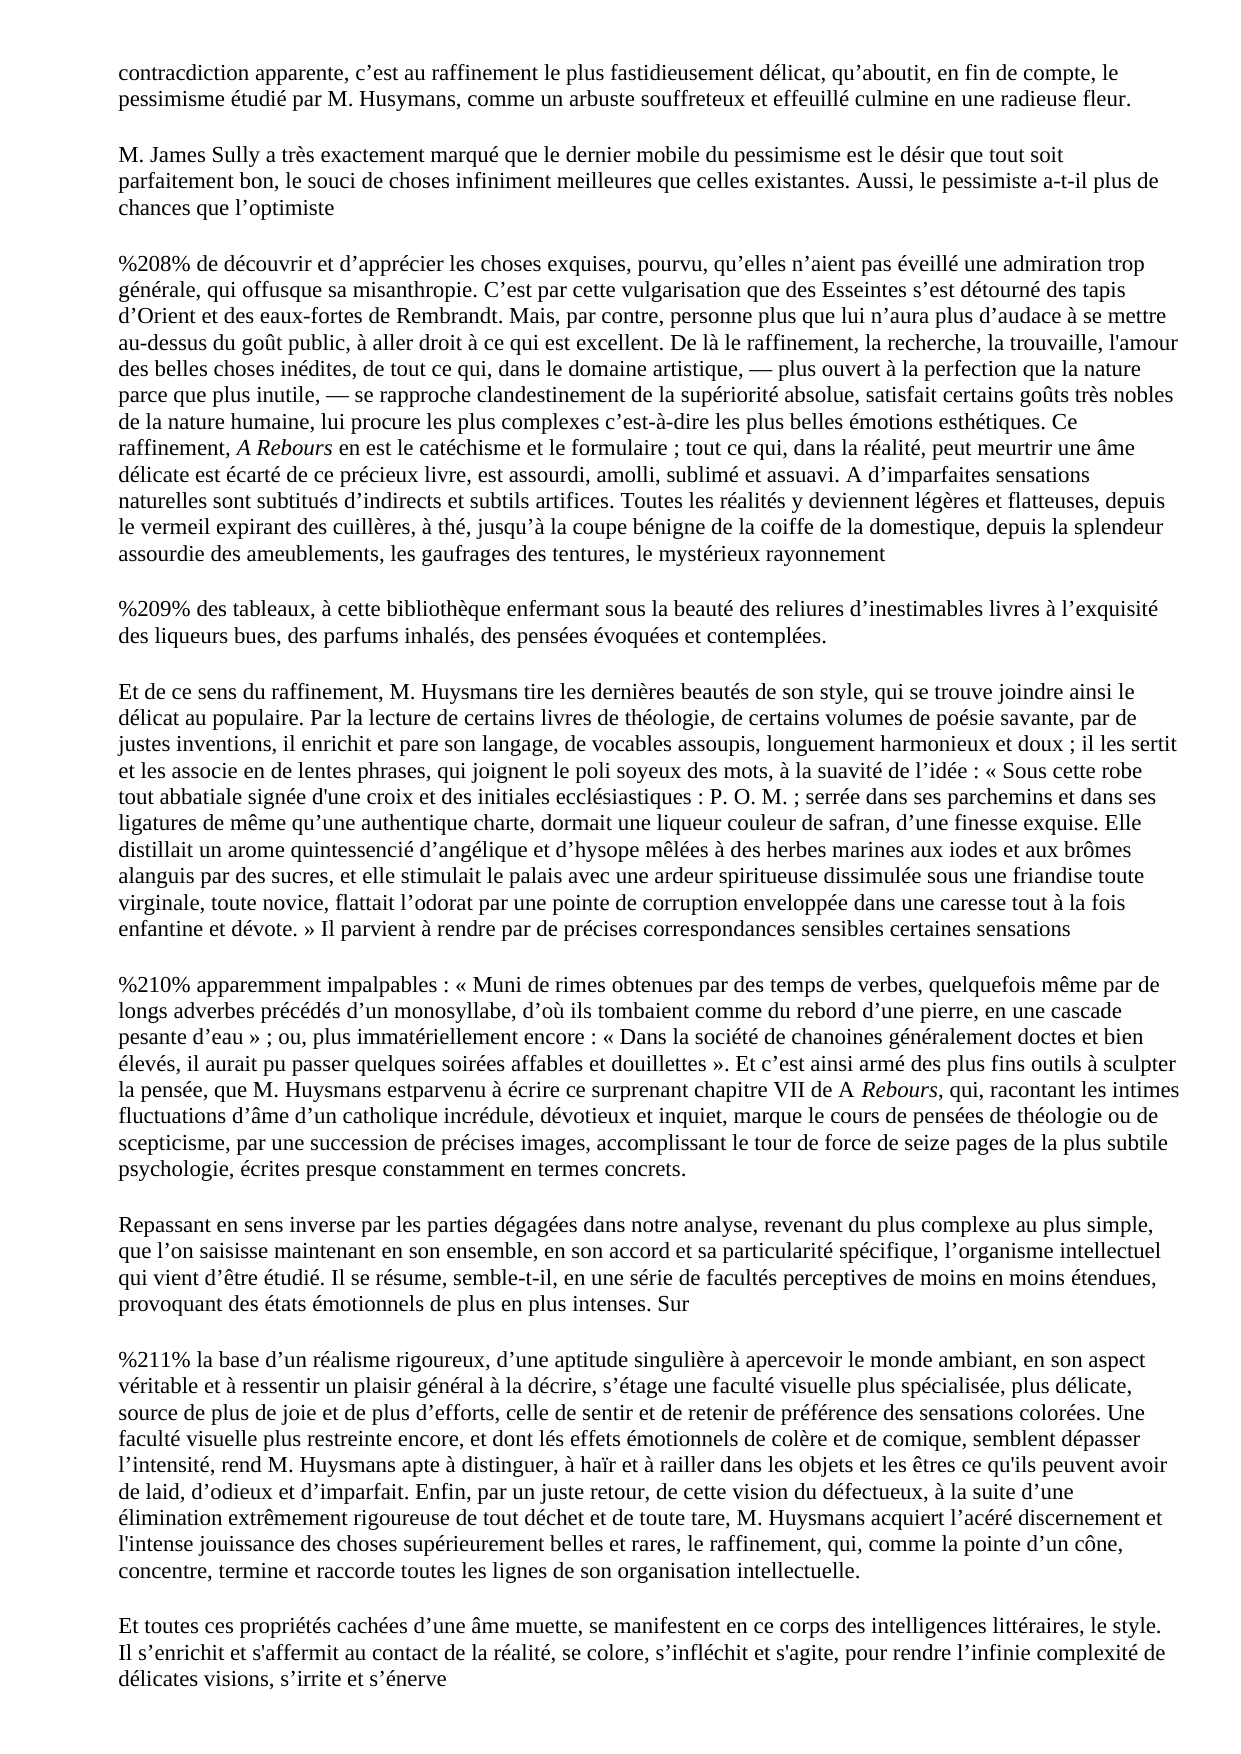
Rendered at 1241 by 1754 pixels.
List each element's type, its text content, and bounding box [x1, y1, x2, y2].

text Et de ce sens du raffinement, M. Huysmans tire les dernières beautés de son style, qui se trouve joindre ainsi le délicat au populaire. Par la lecture de certains livres de théologie, de certains volumes de poésie savante, par de justes inventions, il enrichit et pare son langage, de vocables assoupis, longuement harmonieux et doux ; il les sertit et les associe en de lentes phrases, qui joignent le poli soyeux des mots, à la suavité de l’idée : « Sous cette robe tout abbatiale signée d'une croix et des initiales ecclésiastiques : P. O. M. ; serrée dans ses parchemins et dans ses ligatures de même qu’une authentique charte, dormait une liqueur couleur de safran, d’une finesse exquise. Elle distillait un arome quintessencié d’angélique et d’hysope mêlées à des herbes marines aux iodes et aux brômes alanguis par des sucres, et elle stimulait le palais avec une ardeur spiritueuse dissimulée sous une friandise toute virginale, toute novice, flattait l’odorat par une pointe de corruption enveloppée dans une caresse tout à la fois enfantine et dévote. » Il parvient à rendre par de précises correspondances sensibles certaines sensations [118, 678, 1181, 941]
text M. James Sully a très exactement marqué que le dernier mobile du pessimisme est le désir que tout soit parfaitement bon, le souci de choses infiniment meilleures que celles existantes. Aussi, le pessimiste a-t-il plus de chances que l’optimiste [118, 141, 1181, 220]
text %211% la base d’un réalisme rigoureux, d’une aptitude singulière à apercevoir le monde ambiant, en son aspect véritable et à ressentir un plaisir général à la décrire, s’étage une faculté visuelle plus spécialisée, plus délicate, source de plus de joie et de plus d’efforts, celle de sentir et de retenir de préférence des sensations colorées. Une faculté visuelle plus restreinte encore, et dont lés effets émotionnels de colère et de comique, semblent dépasser l’intensité, rend M. Huysmans apte à distinguer, à haïr et à railler dans les objets et les êtres ce qu'ils peuvent avoir de laid, d’odieux et d’imparfait. Enfin, par un juste retour, de cette vision du défectueux, à la suite d’une élimination extrêmement rigoureuse de tout déchet et de toute tare, M. Huysmans acquiert l’acéré discernement et l'intense jouissance des choses supérieurement belles et rares, le raffinement, qui, comme la pointe d’un cône, concentre, termine et raccorde toutes les lignes de son organisation intellectuelle. [118, 1346, 1181, 1583]
text Et toutes ces propriétés cachées d’une âme muette, se manifestent en ce corps des intelligences littéraires, le style. Il s’enrichit et s'affermit au contact de la réalité, se colore, s’infléchit et s'agite, pour rendre l’infinie complexité de délicates visions, s’irrite et s’énerve [118, 1613, 1181, 1692]
text contracdiction apparente, c’est au raffinement le plus fastidieusement délicat, qu’aboutit, en fin de compte, le pessimisme étudié par M. Husymans, comme un arbuste souffreteux et effeuillé culmine en une radieuse fleur. [118, 59, 1181, 112]
text %209% des tableaux, à cette bibliothèque enfermant sous la beauté des reliures d’inestimables livres à l’exquisité des liqueurs bues, des parfums inhalés, des pensées évoquées et contemplées. [118, 596, 1181, 648]
text %210% apparemment impalpables : « Muni de rimes obtenues par des temps de verbes, quelquefois même par de longs adverbes précédés d’un monosyllabe, d’où ils tombaient comme du rebord d’une pierre, en une cascade pesante d’eau » ; ou, plus immatériellement encore : « Dans la société de chanoines généralement doctes et bien élevés, il aurait pu passer quelques soirées affables et douillettes ». Et c’est ainsi armé des plus fins outils à sculpter la pensée, que M. Huysmans estparvenu à écrire ce surprenant chapitre VII de A Rebours, qui, racontant les intimes fluctuations d’âme d’un catholique incrédule, dévotieux et inquiet, marque le cours de pensées de théologie ou de scepticisme, par une succession de précises images, accomplissant le tour de force de seize pages de la plus subtile psychologie, écrites presque constamment en termes concrets. [118, 971, 1181, 1182]
text Repassant en sens inverse par les parties dégagées dans notre analyse, revenant du plus complexe au plus simple, que l’on saisisse maintenant en son ensemble, en son accord et sa particularité spécifique, l’organisme intellectuel qui vient d’être étudié. Il se résume, semble-t-il, en une série de facultés perceptives de moins en moins étendues, provoquant des états émotionnels de plus en plus intenses. Sur [118, 1211, 1181, 1316]
text %208% de découvrir et d’apprécier les choses exquises, pourvu, qu’elles n’aient pas éveillé une admiration trop générale, qui offusque sa misanthropie. C’est par cette vulgarisation que des Esseintes s’est détourné des tapis d’Orient et des eaux-fortes de Rembrandt. Mais, par contre, personne plus que lui n’aura plus d’audace à se mettre au-dessus du goût public, à aller droit à ce qui est excellent. De là le raffinement, la recherche, la trouvaille, l'amour des belles choses inédites, de tout ce qui, dans le domaine artistique, — plus ouvert à la perfection que la nature parce que plus inutile, — se rapproche clandestinement de la supériorité absolue, satisfait certains goûts très nobles de la nature humaine, lui procure les plus complexes c’est-à-dire les plus belles émotions esthétiques. Ce raffinement, A Rebours en est le catéchisme et le formulaire ; tout ce qui, dans la réalité, peut meurtrir une âme délicate est écarté de ce précieux livre, est assourdi, amolli, sublimé et assuavi. A d’imparfaites sensations naturelles sont subtitués d’indirects et subtils artifices. Toutes les réalités y deviennent légères et flatteuses, depuis le vermeil expirant des cuillères, à thé, jusqu’à la coupe bénigne de la coiffe de la domestique, depuis la splendeur assourdie des ameublements, les gaufrages des tentures, le mystérieux rayonnement [118, 250, 1181, 566]
